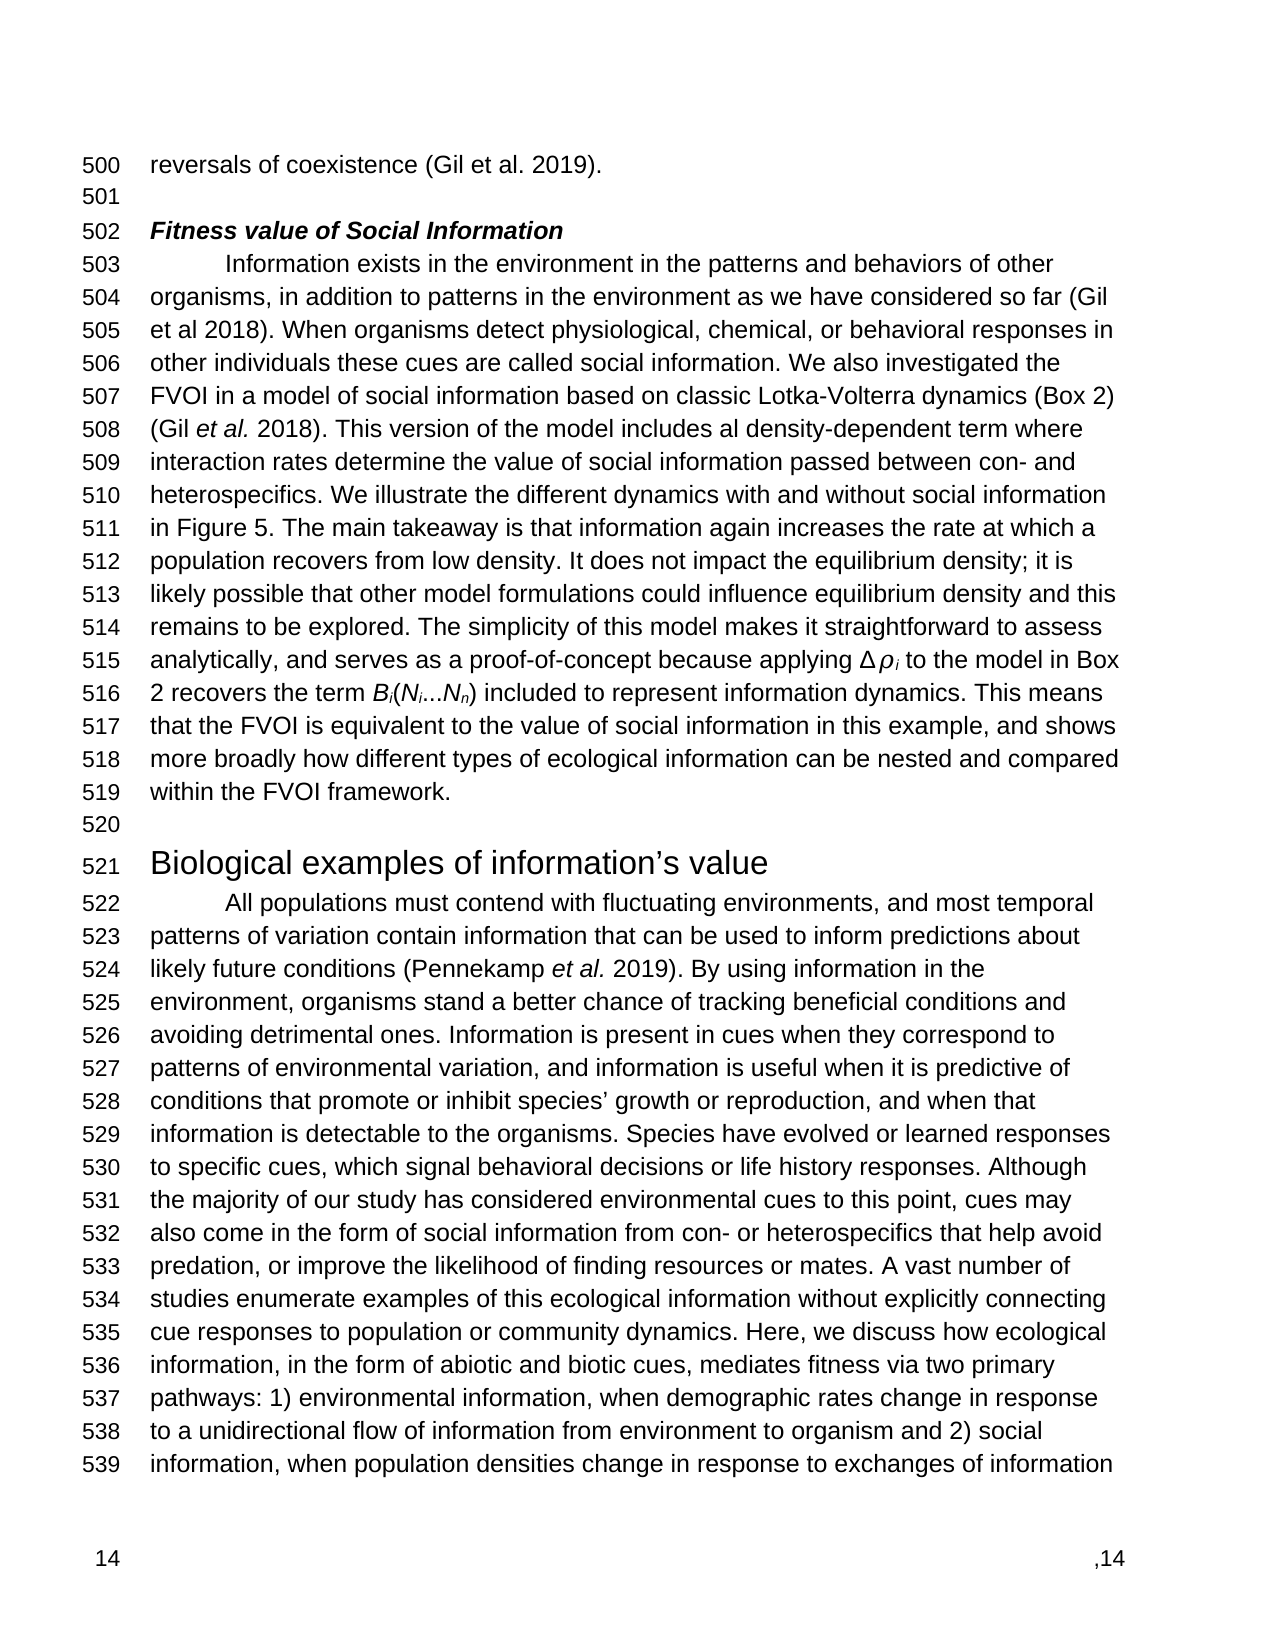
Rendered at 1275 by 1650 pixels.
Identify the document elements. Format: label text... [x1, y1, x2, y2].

text Fitness value of Social Information [150, 216, 1125, 245]
text reversals of coexistence (Gil et al. 2019). [150, 150, 1125, 179]
text Information exists in the environment in the patterns and behaviors of other organisms, in addition to patterns in the environment as we have considered so far (Gil et al 2018). When organisms detect physiological, chemical, or behavioral responses in other individuals these cues are called social information. We also investigated the FVOI in a model of social information based on classic Lotka-Volterra dynamics (Box 2) (Gil et al. 2018). This version of the model includes al density-dependent term where interaction rates determine the value of social information passed between con- and heterospecifics. We illustrate the different dynamics with and without social information in Figure 5. The main takeaway is that information again increases the rate at which a population recovers from low density. It does not impact the equilibrium density; it is likely possible that other model formulations could influence equilibrium density and this remains to be explored. The simplicity of this model makes it straightforward to assess analytically, and serves as a proof-of-concept because applying Δ𝜌i to the model in Box 2 recovers the term Bi(Ni...Nn) included to represent information dynamics. This means that the FVOI is equivalent to the value of social information in this example, and shows more broadly how different types of ecological information can be nested and compared within the FVOI framework. [150, 249, 1125, 806]
text All populations must contend with fluctuating environments, and most temporal patterns of variation contain information that can be used to inform predictions about likely future conditions (Pennekamp et al. 2019). By using information in the environment, organisms stand a better chance of tracking beneficial conditions and avoiding detrimental ones. Information is present in cues when they correspond to patterns of environmental variation, and information is useful when it is predictive of conditions that promote or inhibit species’ growth or reproduction, and when that information is detectable to the organisms. Species have evolved or learned responses to specific cues, which signal behavioral decisions or life history responses. Although the majority of our study has considered environmental cues to this point, cues may also come in the form of social information from con- or heterospecifics that help avoid predation, or improve the likelihood of finding resources or mates. A vast number of studies enumerate examples of this ecological information without explicitly connecting cue responses to population or community dynamics. Here, we discuss how ecological information, in the form of abiotic and biotic cues, mediates fitness via two primary pathways: 1) environmental information, when demographic rates change in response to a unidirectional flow of information from environment to organism and 2) social information, when population densities change in response to exchanges of information [150, 888, 1125, 1478]
text Biological examples of information’s value [150, 843, 1125, 882]
